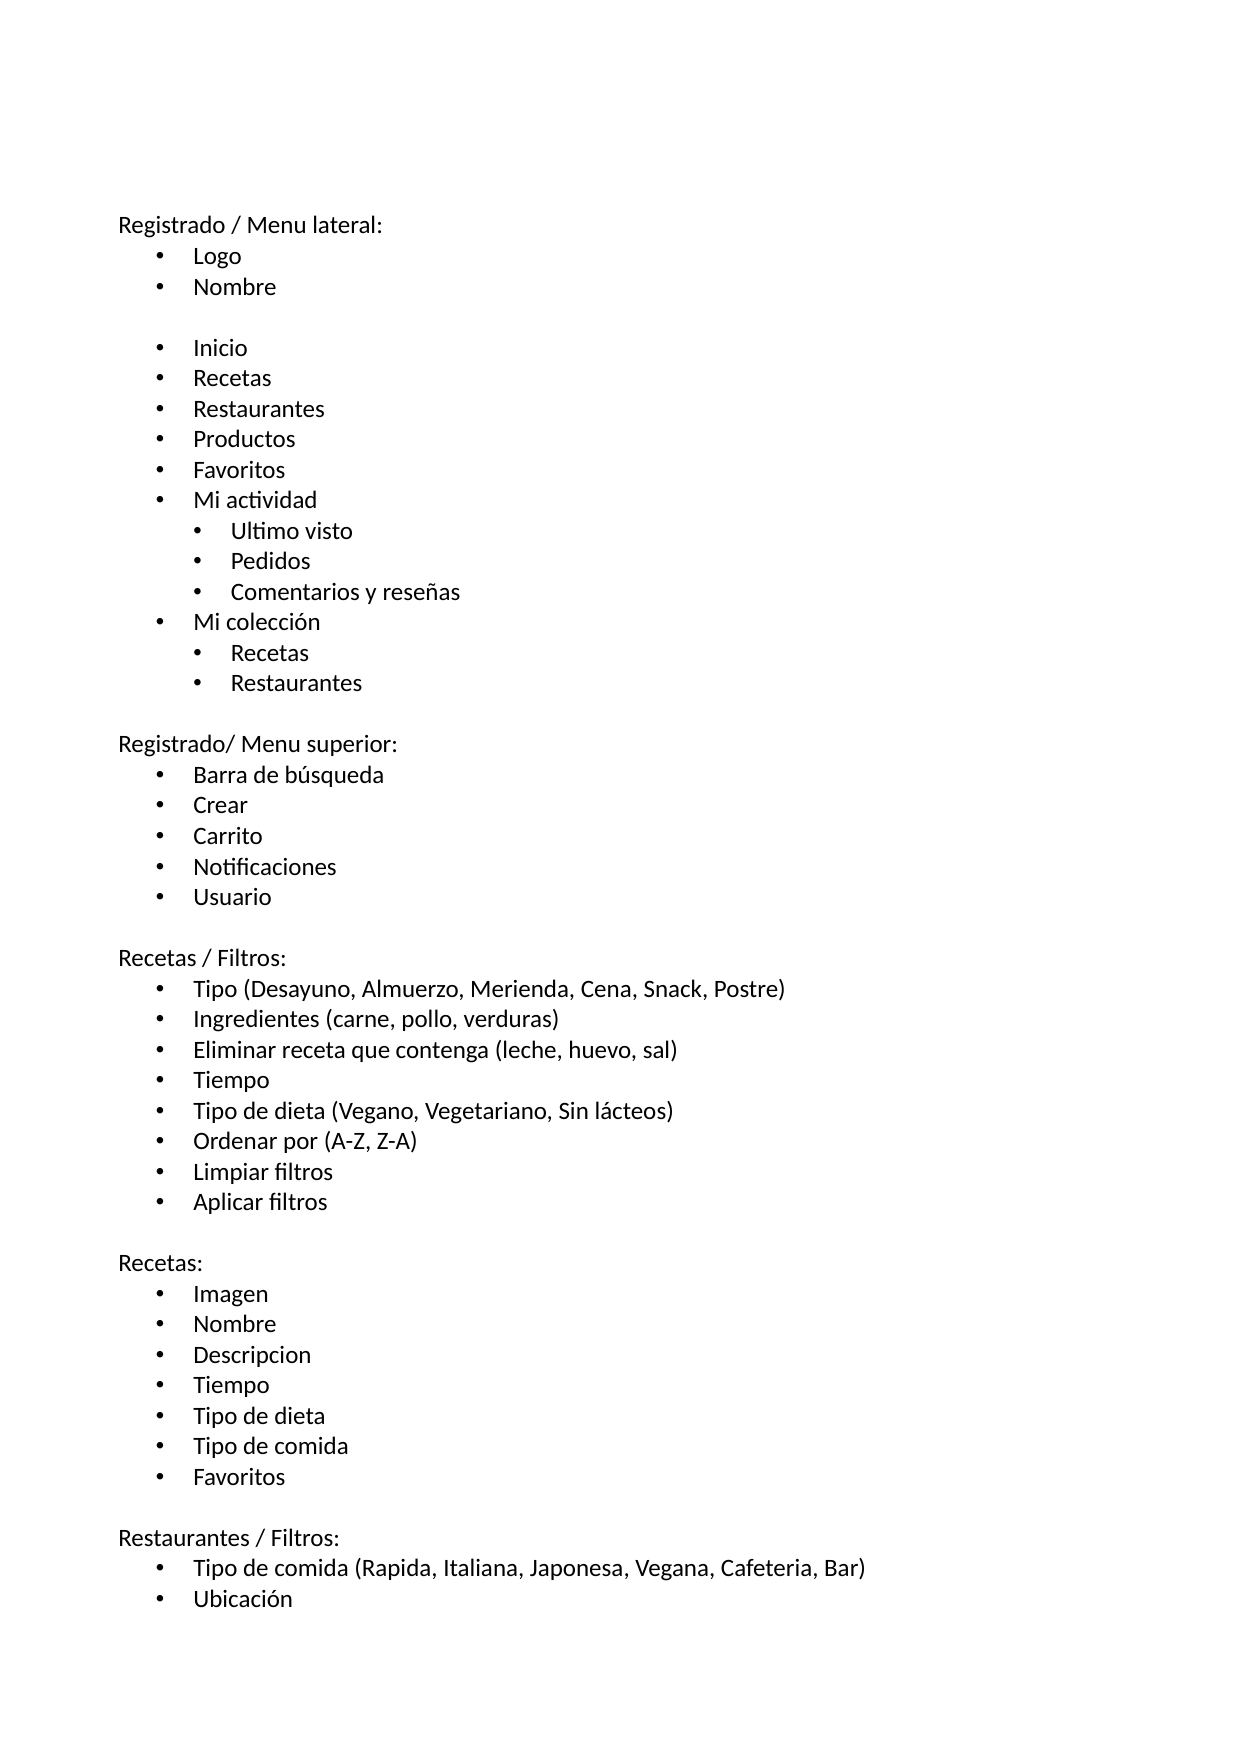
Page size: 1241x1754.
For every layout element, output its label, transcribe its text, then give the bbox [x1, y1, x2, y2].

list Nombre [156, 1308, 1122, 1339]
list Carrito [156, 820, 1122, 851]
list Ordenar por (A-Z, Z-A) [156, 1125, 1122, 1156]
text Registrado/ Menu superior: [118, 728, 1122, 759]
list Tiempo [156, 1064, 1122, 1095]
list Restaurantes [193, 667, 1122, 698]
list Mi actividad [156, 484, 1122, 515]
list Descripcion [156, 1339, 1122, 1369]
list Recetas [193, 637, 1122, 667]
list Inicio [156, 332, 1122, 362]
list Ingredientes (carne, pollo, verduras) [156, 1003, 1122, 1034]
list Usuario [156, 881, 1122, 912]
list Ultimo visto [193, 515, 1122, 545]
list Crear [156, 789, 1122, 820]
list Logo [156, 240, 1122, 271]
list Favoritos [156, 1461, 1122, 1492]
list Comentarios y reseñas [193, 576, 1122, 606]
list Nombre [156, 271, 1122, 301]
list Limpiar filtros [156, 1156, 1122, 1186]
list Tipo de dieta (Vegano, Vegetariano, Sin lácteos) [156, 1095, 1122, 1125]
list Ubicación [156, 1583, 1122, 1614]
list Tipo de comida [156, 1431, 1122, 1461]
text Recetas / Filtros: [118, 942, 1122, 973]
list Tiempo [156, 1369, 1122, 1400]
list Tipo de comida (Rapida, Italiana, Japonesa, Vegana, Cafeteria, Bar) [156, 1553, 1122, 1583]
list Tipo (Desayuno, Almuerzo, Merienda, Cena, Snack, Postre) [156, 973, 1122, 1003]
list Mi colección [156, 606, 1122, 637]
list Pedidos [193, 545, 1122, 576]
list Notificaciones [156, 851, 1122, 881]
list Restaurantes [156, 393, 1122, 423]
list Recetas [156, 362, 1122, 393]
text Restaurantes / Filtros: [118, 1522, 1122, 1553]
text Registrado / Menu lateral: [118, 210, 1122, 240]
text Recetas: [118, 1247, 1122, 1278]
list Productos [156, 423, 1122, 454]
list Barra de búsqueda [156, 759, 1122, 789]
list Tipo de dieta [156, 1400, 1122, 1431]
list Imagen [156, 1278, 1122, 1308]
list Eliminar receta que contenga (leche, huevo, sal) [156, 1034, 1122, 1064]
list Aplicar filtros [156, 1186, 1122, 1217]
list Favoritos [156, 454, 1122, 484]
